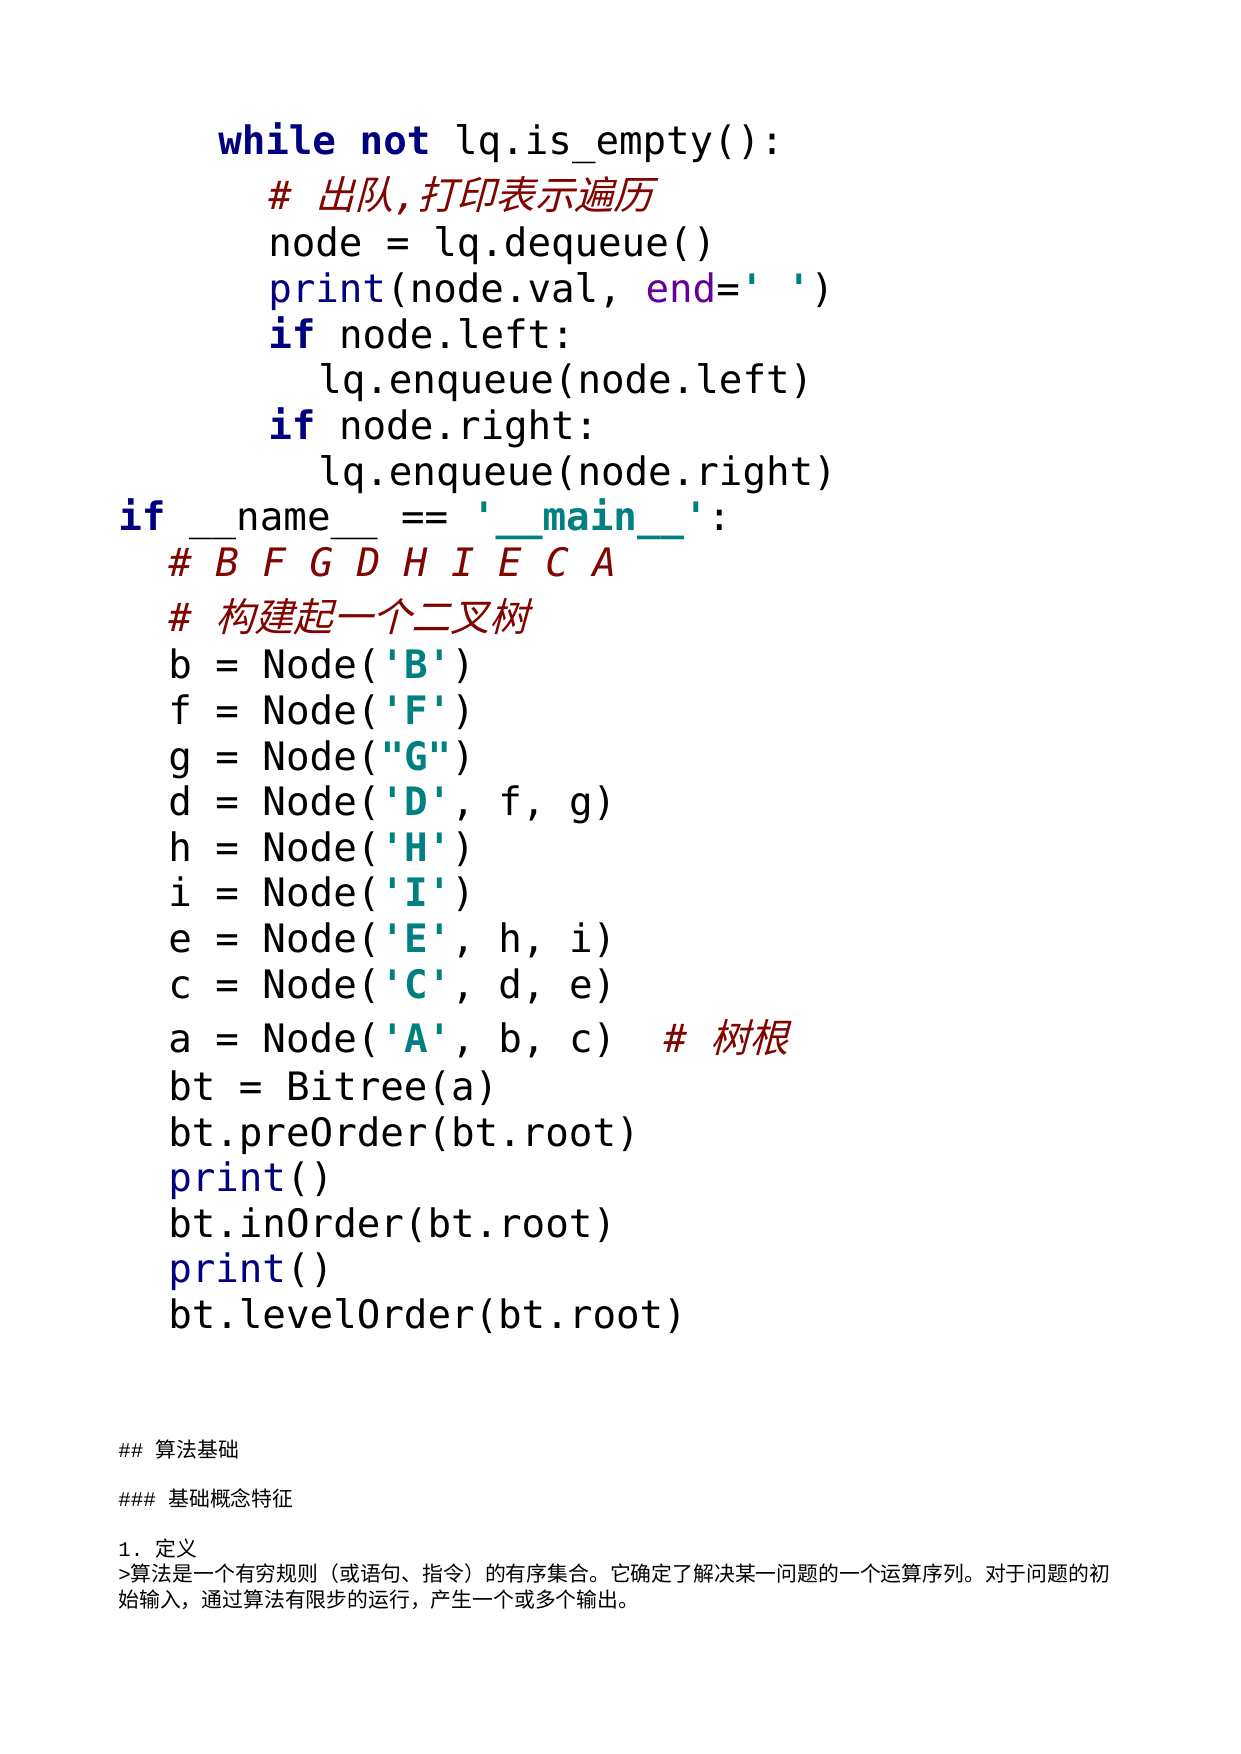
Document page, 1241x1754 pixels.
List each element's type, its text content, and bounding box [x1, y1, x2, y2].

text >算法是一个有穷规则（或语句、指令）的有序集合。它确定了解决某一问题的一个运算序列。对于问题的初始输入，通过算法有限步的运行，产生一个或多个输出。 [118, 1562, 1122, 1612]
text print(node.val, end=' ') [118, 266, 1122, 312]
text c = Node('C', d, e) [118, 962, 1122, 1007]
text # 构建起一个二叉树 [118, 586, 1122, 642]
text node = lq.dequeue() [118, 221, 1122, 266]
text bt = Bitree(a) [118, 1064, 1122, 1110]
text h = Node('H') [118, 825, 1122, 870]
text if __name__ == '__main__': [118, 494, 1122, 540]
text while not lq.is_empty(): [118, 118, 1122, 164]
text if node.left: [118, 312, 1122, 357]
text # B F G D H I E C A [118, 540, 1122, 586]
text lq.enqueue(node.left) [118, 357, 1122, 403]
text e = Node('E', h, i) [118, 916, 1122, 962]
text print() [118, 1155, 1122, 1201]
text lq.enqueue(node.right) [118, 449, 1122, 494]
text # 出队,打印表示遍历 [118, 164, 1122, 221]
text 1. 定义 [118, 1537, 1122, 1562]
text a = Node('A', b, c) # 树根 [118, 1007, 1122, 1064]
text d = Node('D', f, g) [118, 779, 1122, 825]
text ## 算法基础 [118, 1438, 1122, 1464]
text ### 基础概念特征 [118, 1487, 1122, 1513]
text if node.right: [118, 403, 1122, 449]
text i = Node('I') [118, 870, 1122, 916]
text bt.levelOrder(bt.root) [118, 1292, 1122, 1338]
text bt.preOrder(bt.root) [118, 1110, 1122, 1155]
text b = Node('B') [118, 642, 1122, 688]
text print() [118, 1247, 1122, 1292]
text g = Node("G") [118, 733, 1122, 779]
text f = Node('F') [118, 688, 1122, 733]
text bt.inOrder(bt.root) [118, 1201, 1122, 1247]
